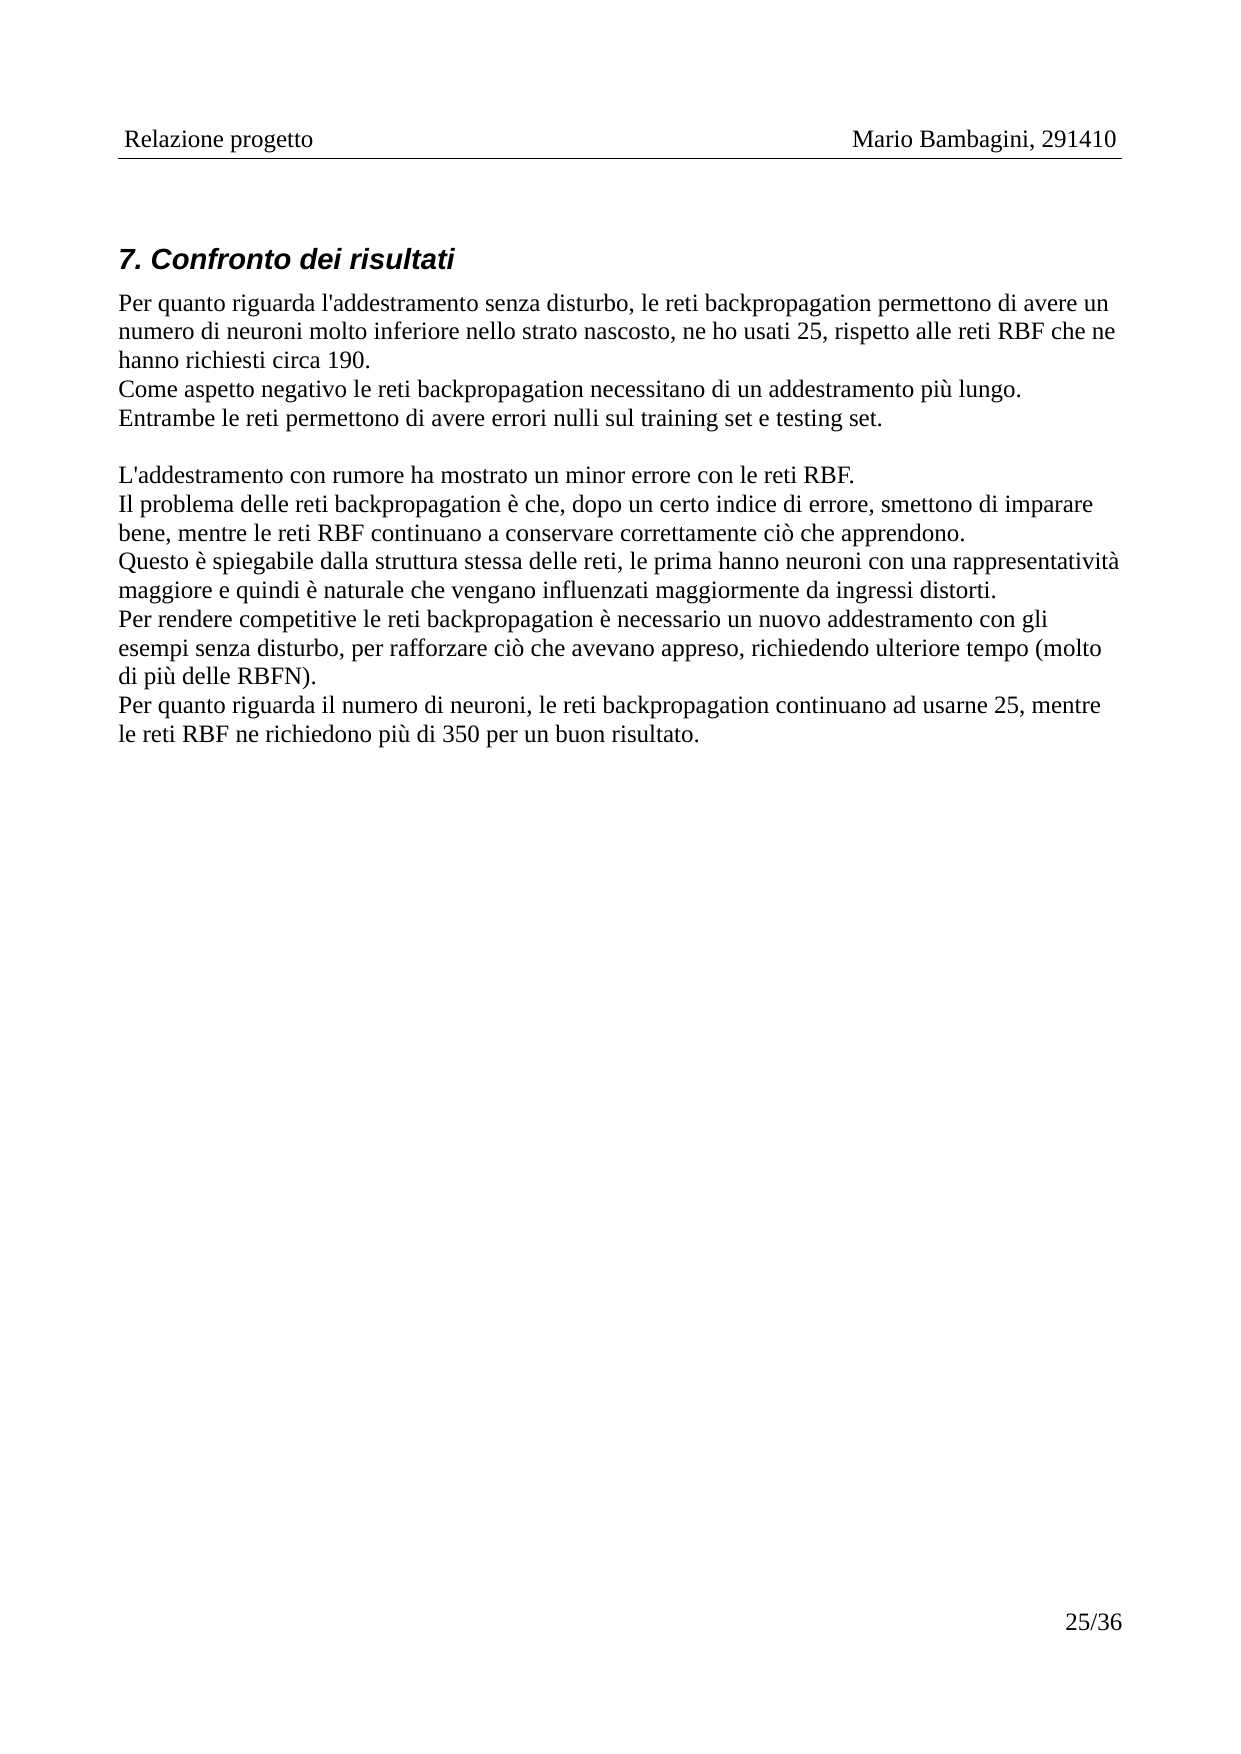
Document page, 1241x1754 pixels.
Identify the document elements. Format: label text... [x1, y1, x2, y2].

text Per rendere competitive le reti backpropagation è necessario un nuovo addestramento con gli esempi senza disturbo, per rafforzare ciò che avevano appreso, richiedendo ulteriore tempo (molto di più delle RBFN). [118, 604, 1122, 690]
text L'addestramento con rumore ha mostrato un minor errore con le reti RBF. [118, 460, 1122, 489]
text Come aspetto negativo le reti backpropagation necessitano di un addestramento più lungo. [118, 374, 1122, 403]
text Per quanto riguarda l'addestramento senza disturbo, le reti backpropagation permettono di avere un numero di neuroni molto inferiore nello strato nascosto, ne ho usati 25, rispetto alle reti RBF che ne hanno richiesti circa 190. [118, 288, 1122, 374]
text Entrambe le reti permettono di avere errori nulli sul training set e testing set. [118, 403, 1122, 431]
text Per quanto riguarda il numero di neuroni, le reti backpropagation continuano ad usarne 25, mentre le reti RBF ne richiedono più di 350 per un buon risultato. [118, 690, 1122, 748]
subtitle 7. Confronto dei risultati [118, 242, 1122, 275]
text Il problema delle reti backpropagation è che, dopo un certo indice di errore, smettono di imparare bene, mentre le reti RBF continuano a conservare correttamente ciò che apprendono. [118, 489, 1122, 546]
text Questo è spiegabile dalla struttura stessa delle reti, le prima hanno neuroni con una rappresentatività maggiore e quindi è naturale che vengano influenzati maggiormente da ingressi distorti. [118, 546, 1122, 604]
